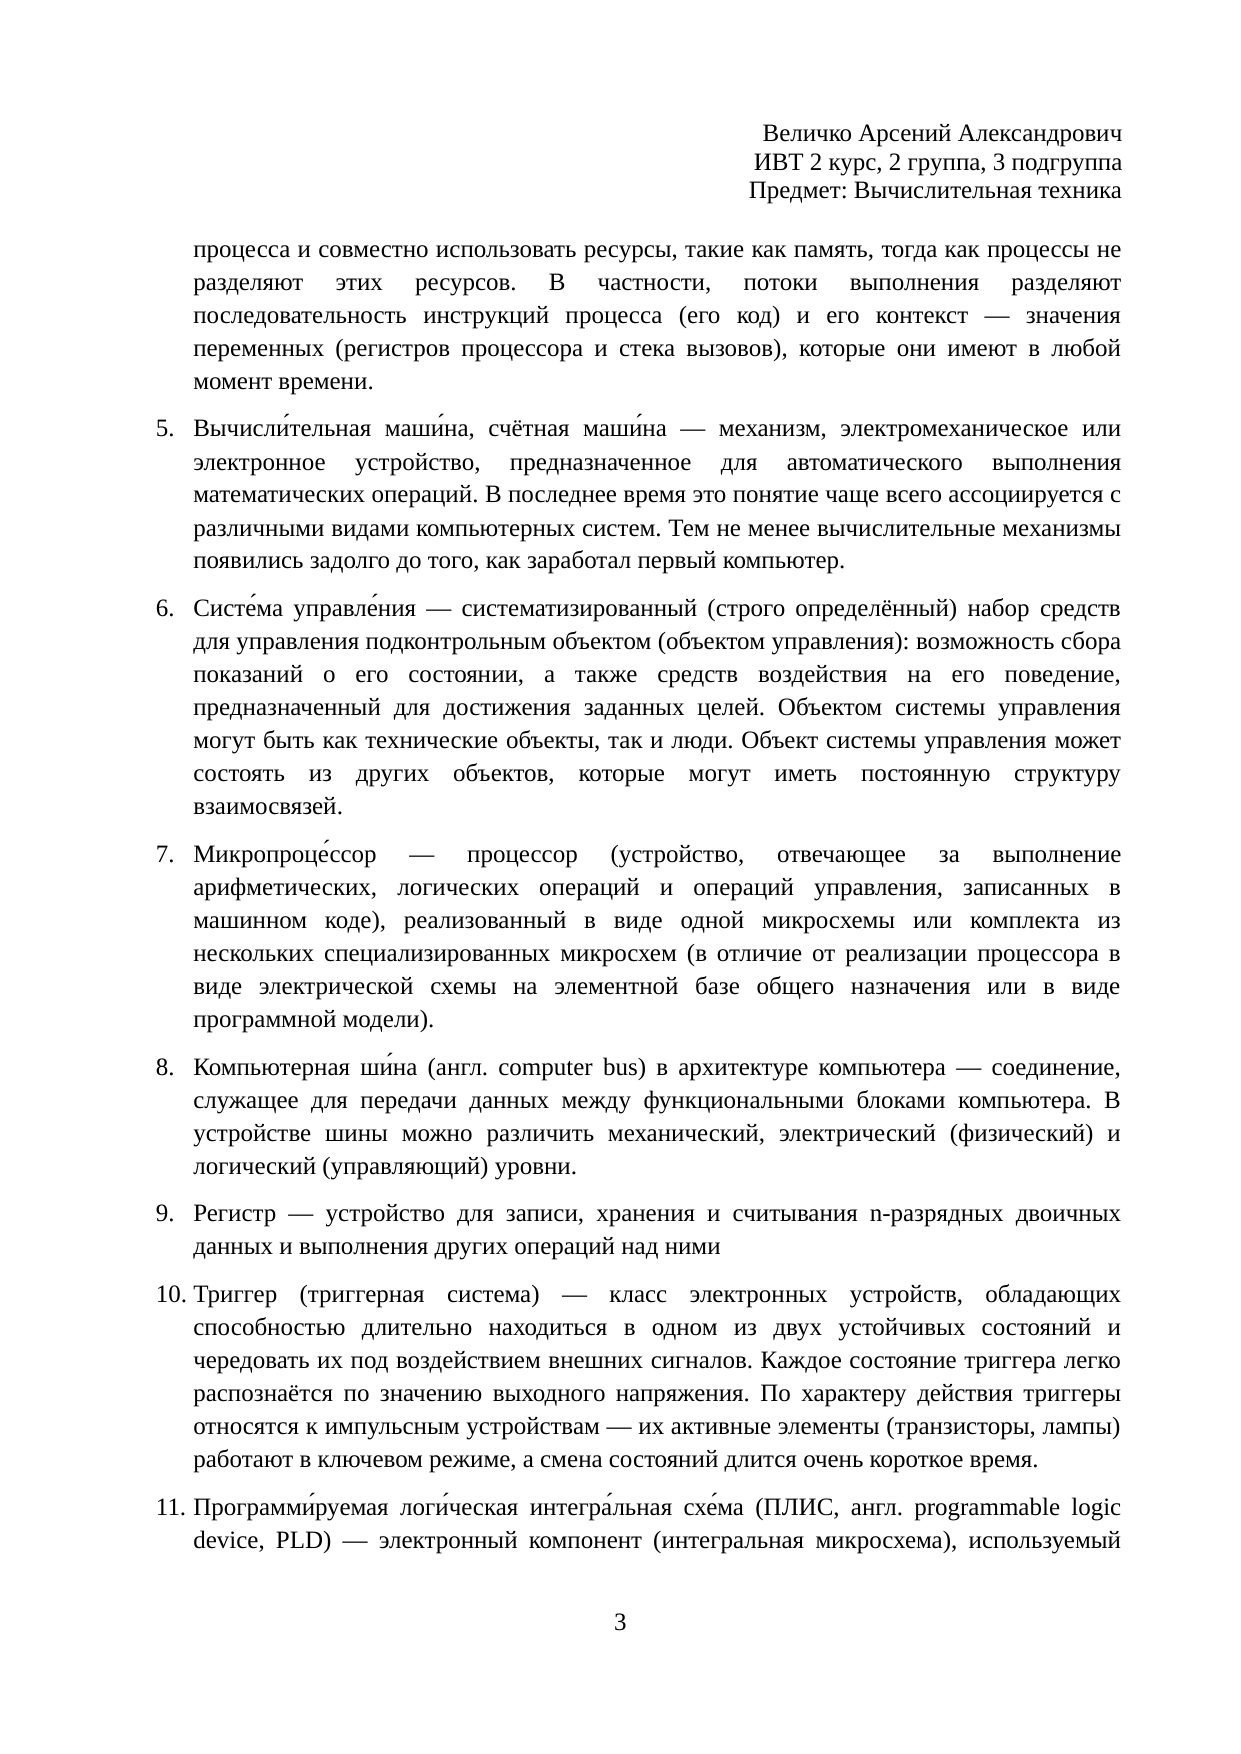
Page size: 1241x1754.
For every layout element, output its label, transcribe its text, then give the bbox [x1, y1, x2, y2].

list Компьютерная ши́на (англ. computer bus) в архитектуре компьютера — соединение, служащее для передачи данных между функциональными блоками компьютера. В устройстве шины можно различить механический, электрический (физический) и логический (управляющий) уровни. [156, 1052, 1122, 1179]
list процесса и совместно использовать ресурсы, такие как память, тогда как процессы не разделяют этих ресурсов. В частности, потоки выполнения разделяют последовательность инструкций процесса (его код) и его контекст — значения переменных (регистров процессора и стека вызовов), которые они имеют в любой момент времени. [156, 234, 1122, 395]
list Вычисли́тельная маши́на, счётная маши́на — механизм, электромеханическое или электронное устройство, предназначенное для автоматического выполнения математических операций. В последнее время это понятие чаще всего ассоциируется с различными видами компьютерных систем. Тем не менее вычислительные механизмы появились задолго до того, как заработал первый компьютер. [156, 413, 1122, 574]
list Регистр — устройство для записи, хранения и считывания n-разрядных двоичных данных и выполнения других операций над ними [156, 1198, 1122, 1260]
list Триггер (триггерная система) — класс электронных устройств, обладающих способностью длительно находиться в одном из двух устойчивых состояний и чередовать их под воздействием внешних сигналов. Каждое состояние триггера легко распознаётся по значению выходного напряжения. По характеру действия триггеры относятся к импульсным устройствам — их активные элементы (транзисторы, лампы) работают в ключевом режиме, а смена состояний длится очень короткое время. [156, 1279, 1122, 1473]
list Программи́руемая логи́ческая интегра́льная схе́ма (ПЛИС, англ. programmable logic device, PLD) — электронный компонент (интегральная микросхема), используемый [156, 1492, 1122, 1553]
list Микропроце́ссор — процессор (устройство, отвечающее за выполнение арифметических, логических операций и операций управления, записанных в машинном коде), реализованный в виде одной микросхемы или комплекта из нескольких специализированных микросхем (в отличие от реализации процессора в виде электрической схемы на элементной базе общего назначения или в виде программной модели). [156, 839, 1122, 1033]
list Систе́ма управле́ния — систематизированный (строго определённый) набор средств для управления подконтрольным объектом (объектом управления): возможность сбора показаний о его состоянии, а также средств воздействия на его поведение, предназначенный для достижения заданных целей. Объектом системы управления могут быть как технические объекты, так и люди. Объект системы управления может состоять из других объектов, которые могут иметь постоянную структуру взаимосвязей. [156, 593, 1122, 820]
